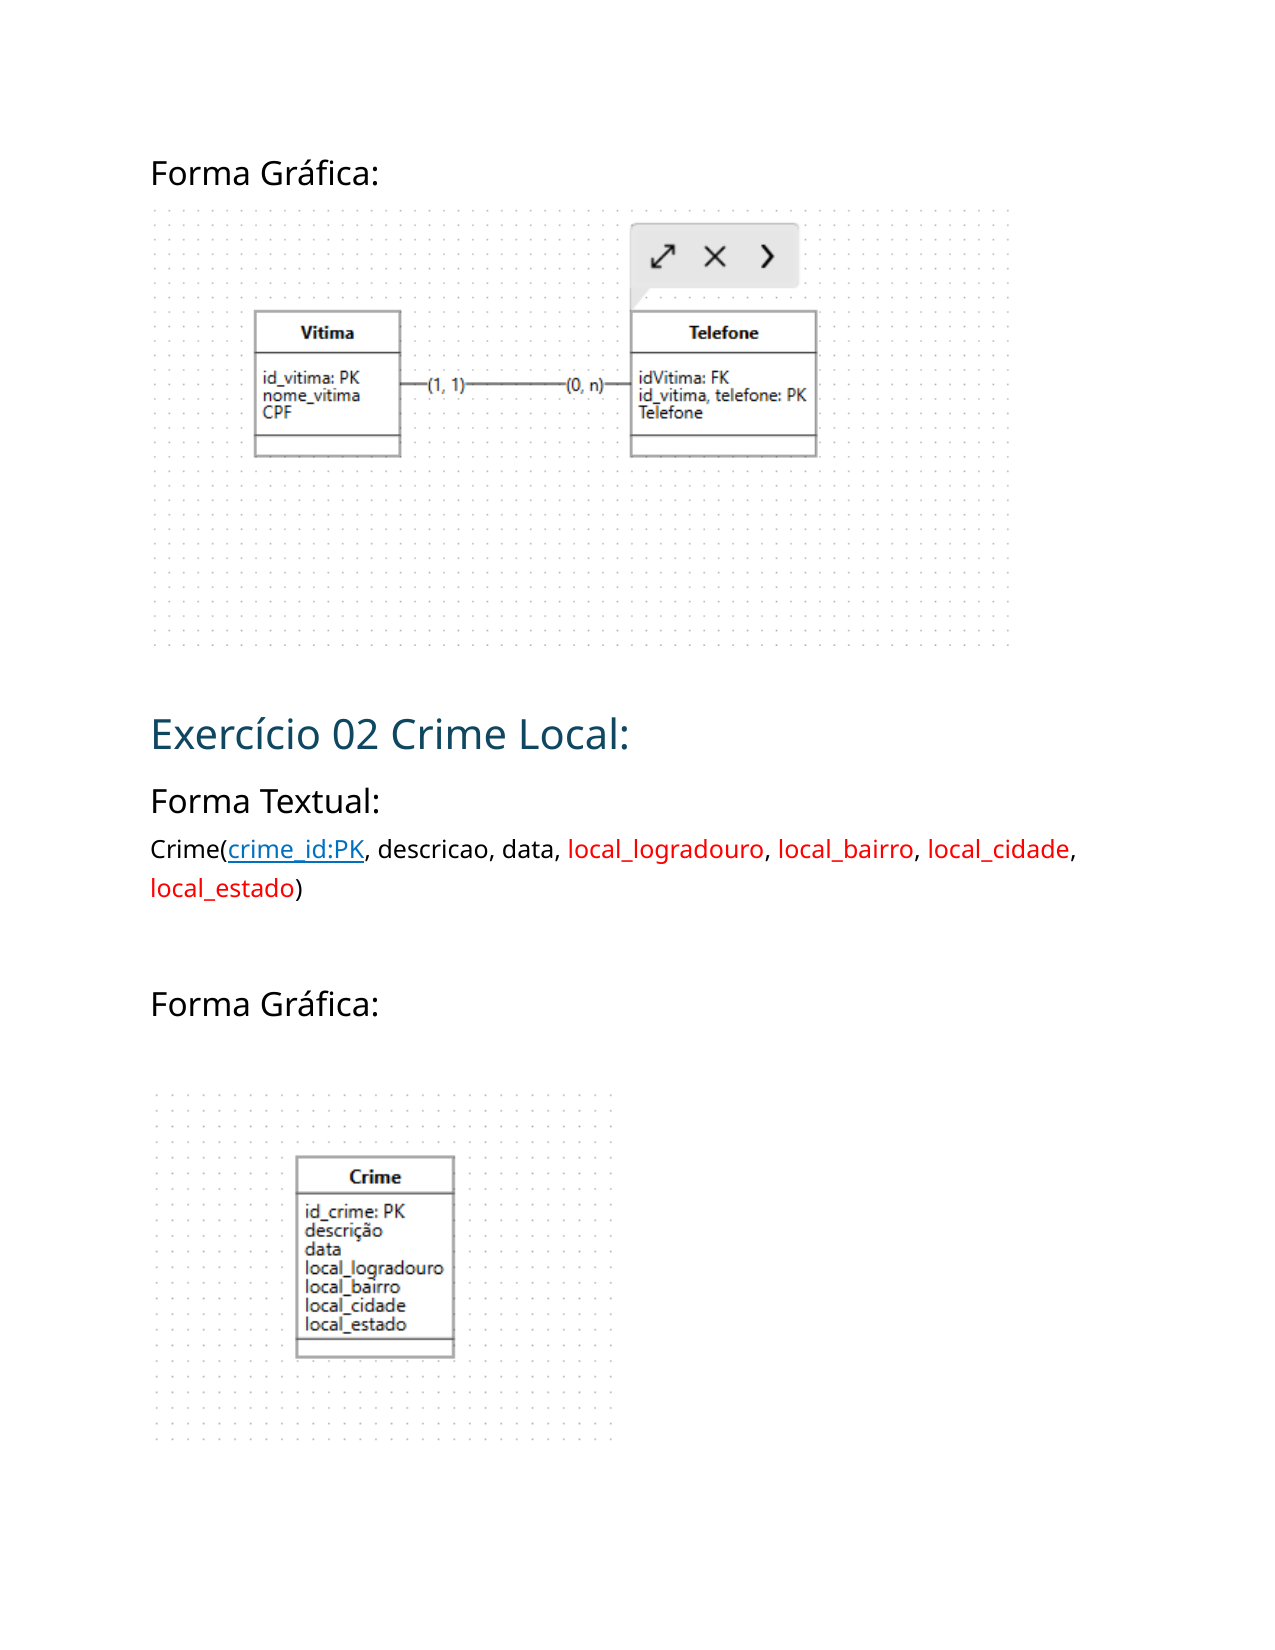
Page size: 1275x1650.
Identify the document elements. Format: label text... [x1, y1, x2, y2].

subtitle Exercício 02 Crime Local: [150, 704, 1125, 761]
text Forma Gráfica: [150, 981, 1125, 1026]
text Forma Textual: [150, 778, 1125, 823]
text Crime(crime_id:PK, descricao, data, local_logradouro, local_bairro, local_cidade, local_estado) [150, 832, 1125, 905]
text Forma Gráfica: [150, 150, 1125, 195]
